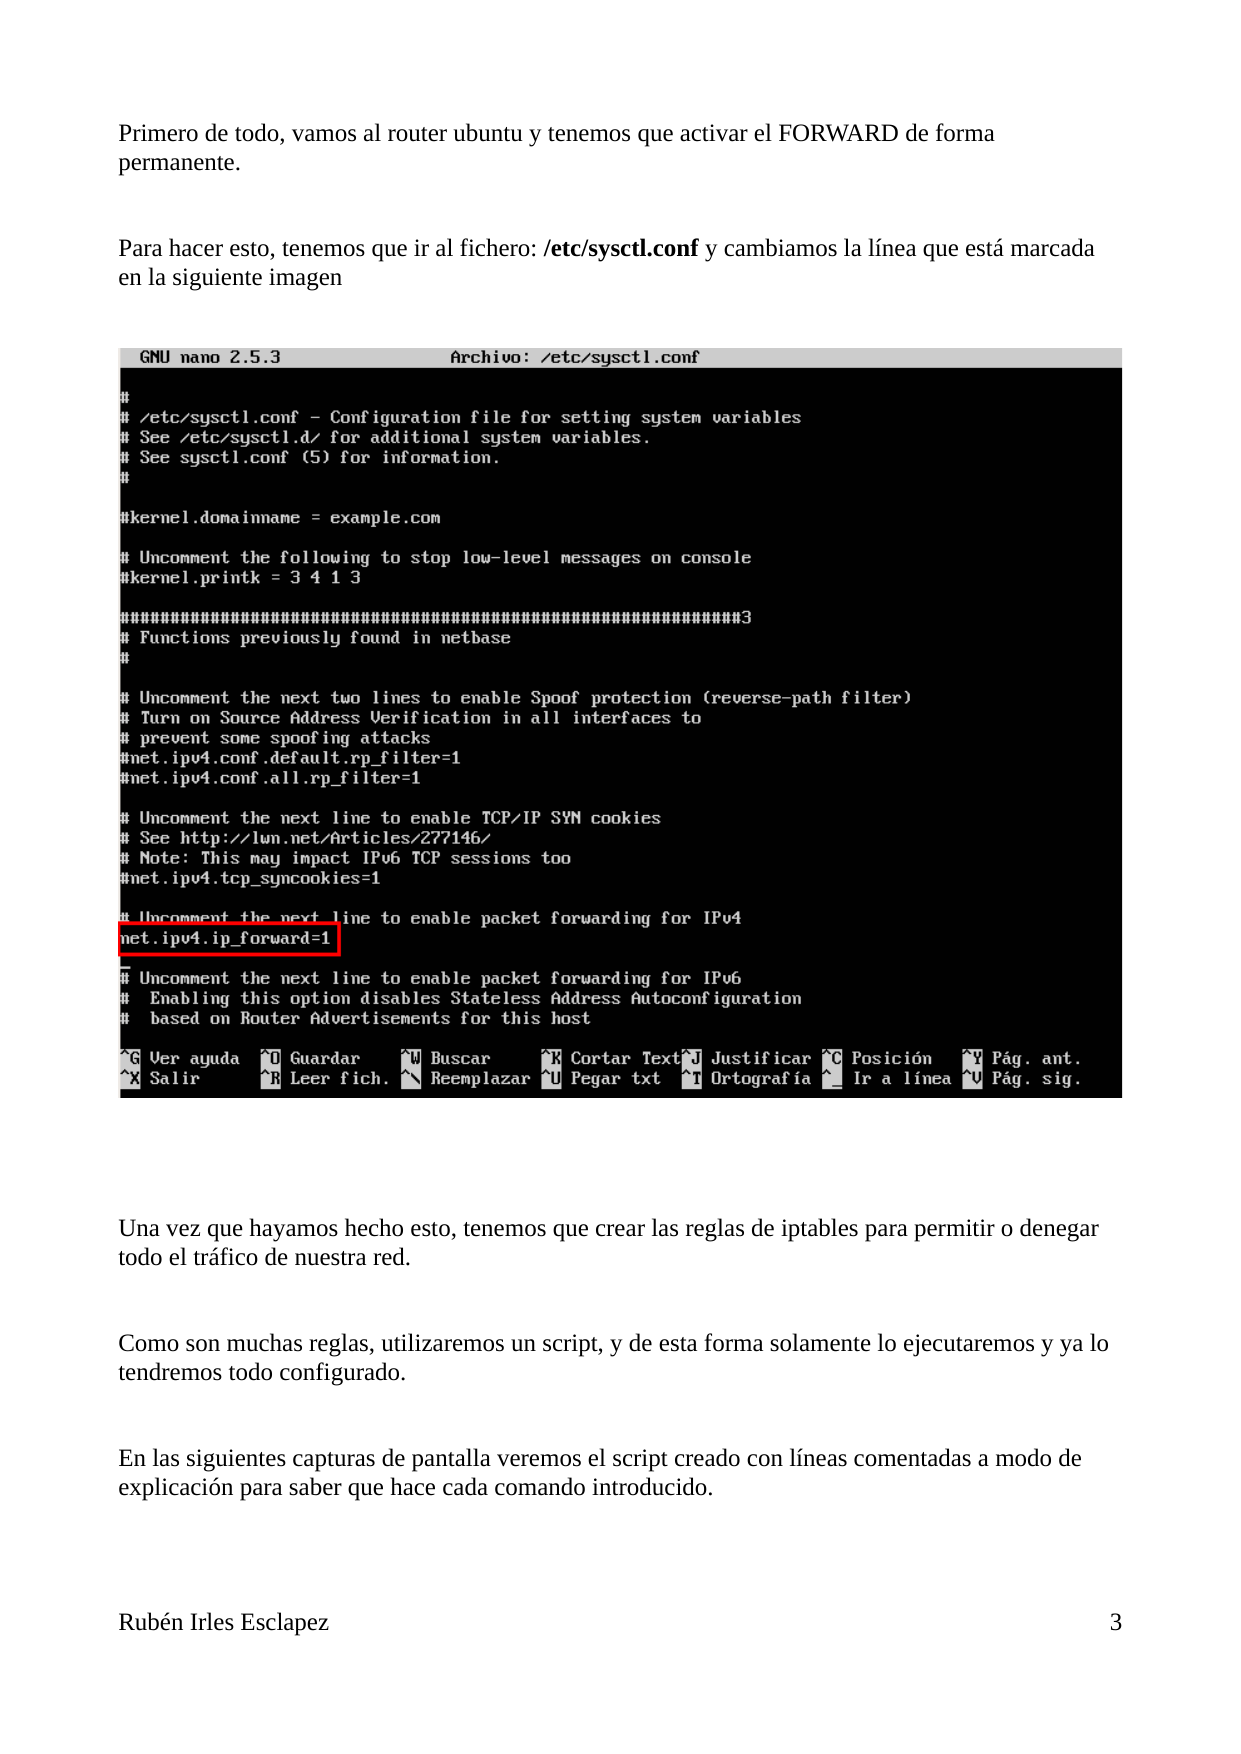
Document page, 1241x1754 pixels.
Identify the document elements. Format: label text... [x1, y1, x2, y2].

text Como son muchas reglas, utilizaremos un script, y de esta forma solamente lo ejecutaremos y ya lo tendremos todo configurado. [118, 1328, 1122, 1385]
text Para hacer esto, tenemos que ir al fichero: /etc/sysctl.conf y cambiamos la línea que está marcada en la siguiente imagen [118, 233, 1122, 291]
text Una vez que hayamos hecho esto, tenemos que crear las reglas de iptables para permitir o denegar todo el tráfico de nuestra red. [118, 1213, 1122, 1270]
picture [118, 348, 1123, 1098]
text Primero de todo, vamos al router ubuntu y tenemos que activar el FORWARD de forma permanente. [118, 118, 1122, 176]
text En las siguientes capturas de pantalla veremos el script creado con líneas comentadas a modo de explicación para saber que hace cada comando introducido. [118, 1443, 1122, 1500]
